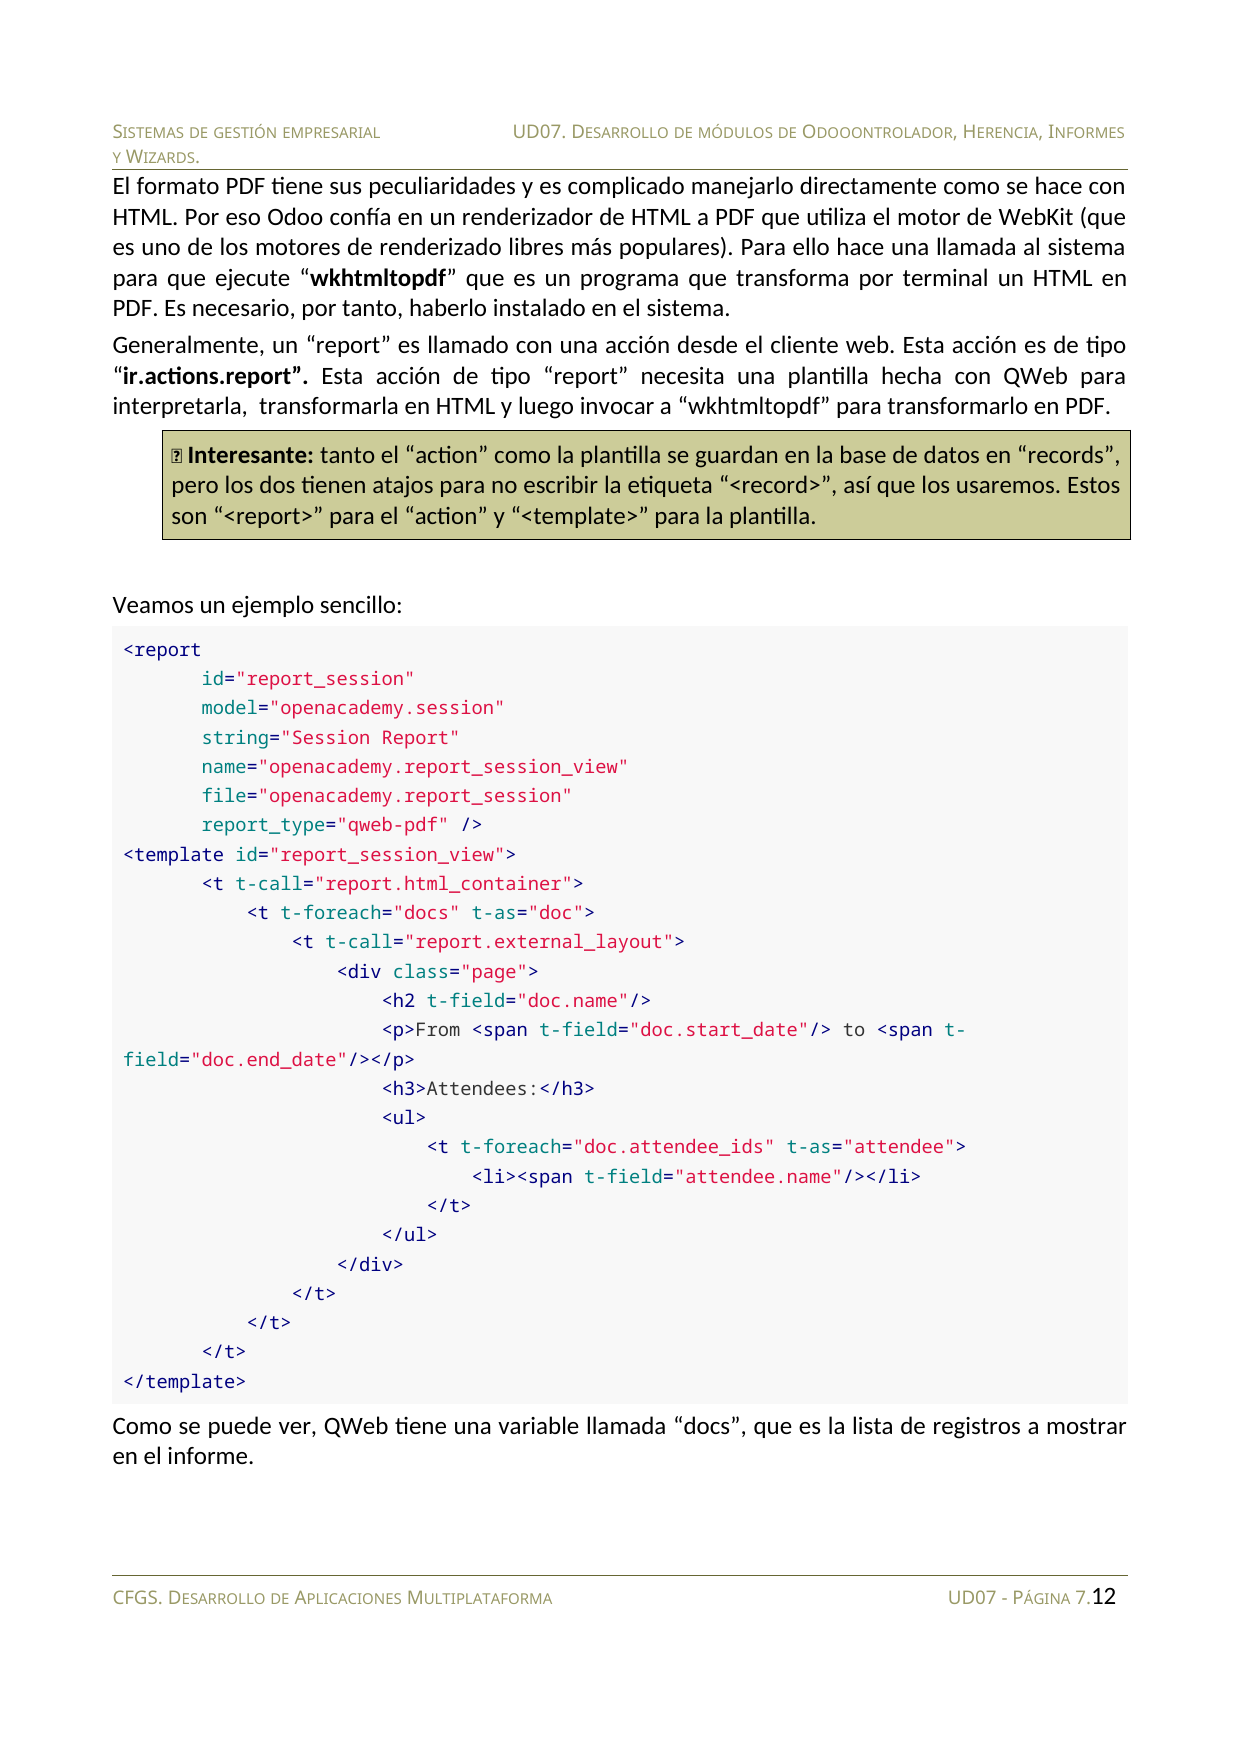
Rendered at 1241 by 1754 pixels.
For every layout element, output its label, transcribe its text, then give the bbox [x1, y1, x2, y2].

text 💬 Interesante: tanto el “action” como la plantilla se guardan en la base de datos en “records”, pero los dos tienen atajos para no escribir la etiqueta “<record>”, así que los usaremos. Estos son “<report>” para el “action” y “<template>” para la plantilla. [163, 431, 1130, 539]
text Generalmente, un “report” es llamado con una acción desde el cliente web. Esta acción es de tipo “ir.actions.report”. Esta acción de tipo “report” necesita una plantilla hecha con QWeb para interpretarla, transformarla en HTML y luego invocar a “wkhtmltopdf” para transformarlo en PDF. [112, 329, 1128, 421]
text El formato PDF tiene sus peculiaridades y es complicado manejarlo directamente como se hace con HTML. Por eso Odoo confía en un renderizador de HTML a PDF que utiliza el motor de WebKit (que es uno de los motores de renderizado libres más populares). Para ello hace una llamada al sistema para que ejecute “wkhtmltopdf” que es un programa que transforma por terminal un HTML en PDF. Es necesario, por tanto, haberlo instalado en el sistema. [112, 170, 1128, 323]
table_header <report id="report_session" model="openacademy.session" string="Session Report" name="openacademy.report_session_view" file="openacademy.report_session" report_type="qweb-pdf" /> <template id="report_session_view"> <t t-call="report.html_container"> <t t-foreach="docs" t-as="doc"> <t t-call="report.external_layout"> <div class="page"> <h2 t-field="doc.name"/> <p>From <span t-field="doc.start_date"/> to <span t-field="doc.end_date"/></p> <h3>Attendees:</h3> <ul> <t t-foreach="doc.attendee_ids" t-as="attendee"> <li><span t-field="attendee.name"/></li> </t> </ul> </div> </t> </t> </t> </template> [112, 626, 1128, 1404]
text Como se puede ver, QWeb tiene una variable llamada “docs”, que es la lista de registros a mostrar en el informe. [112, 1410, 1128, 1471]
text Veamos un ejemplo sencillo: [112, 589, 1128, 619]
